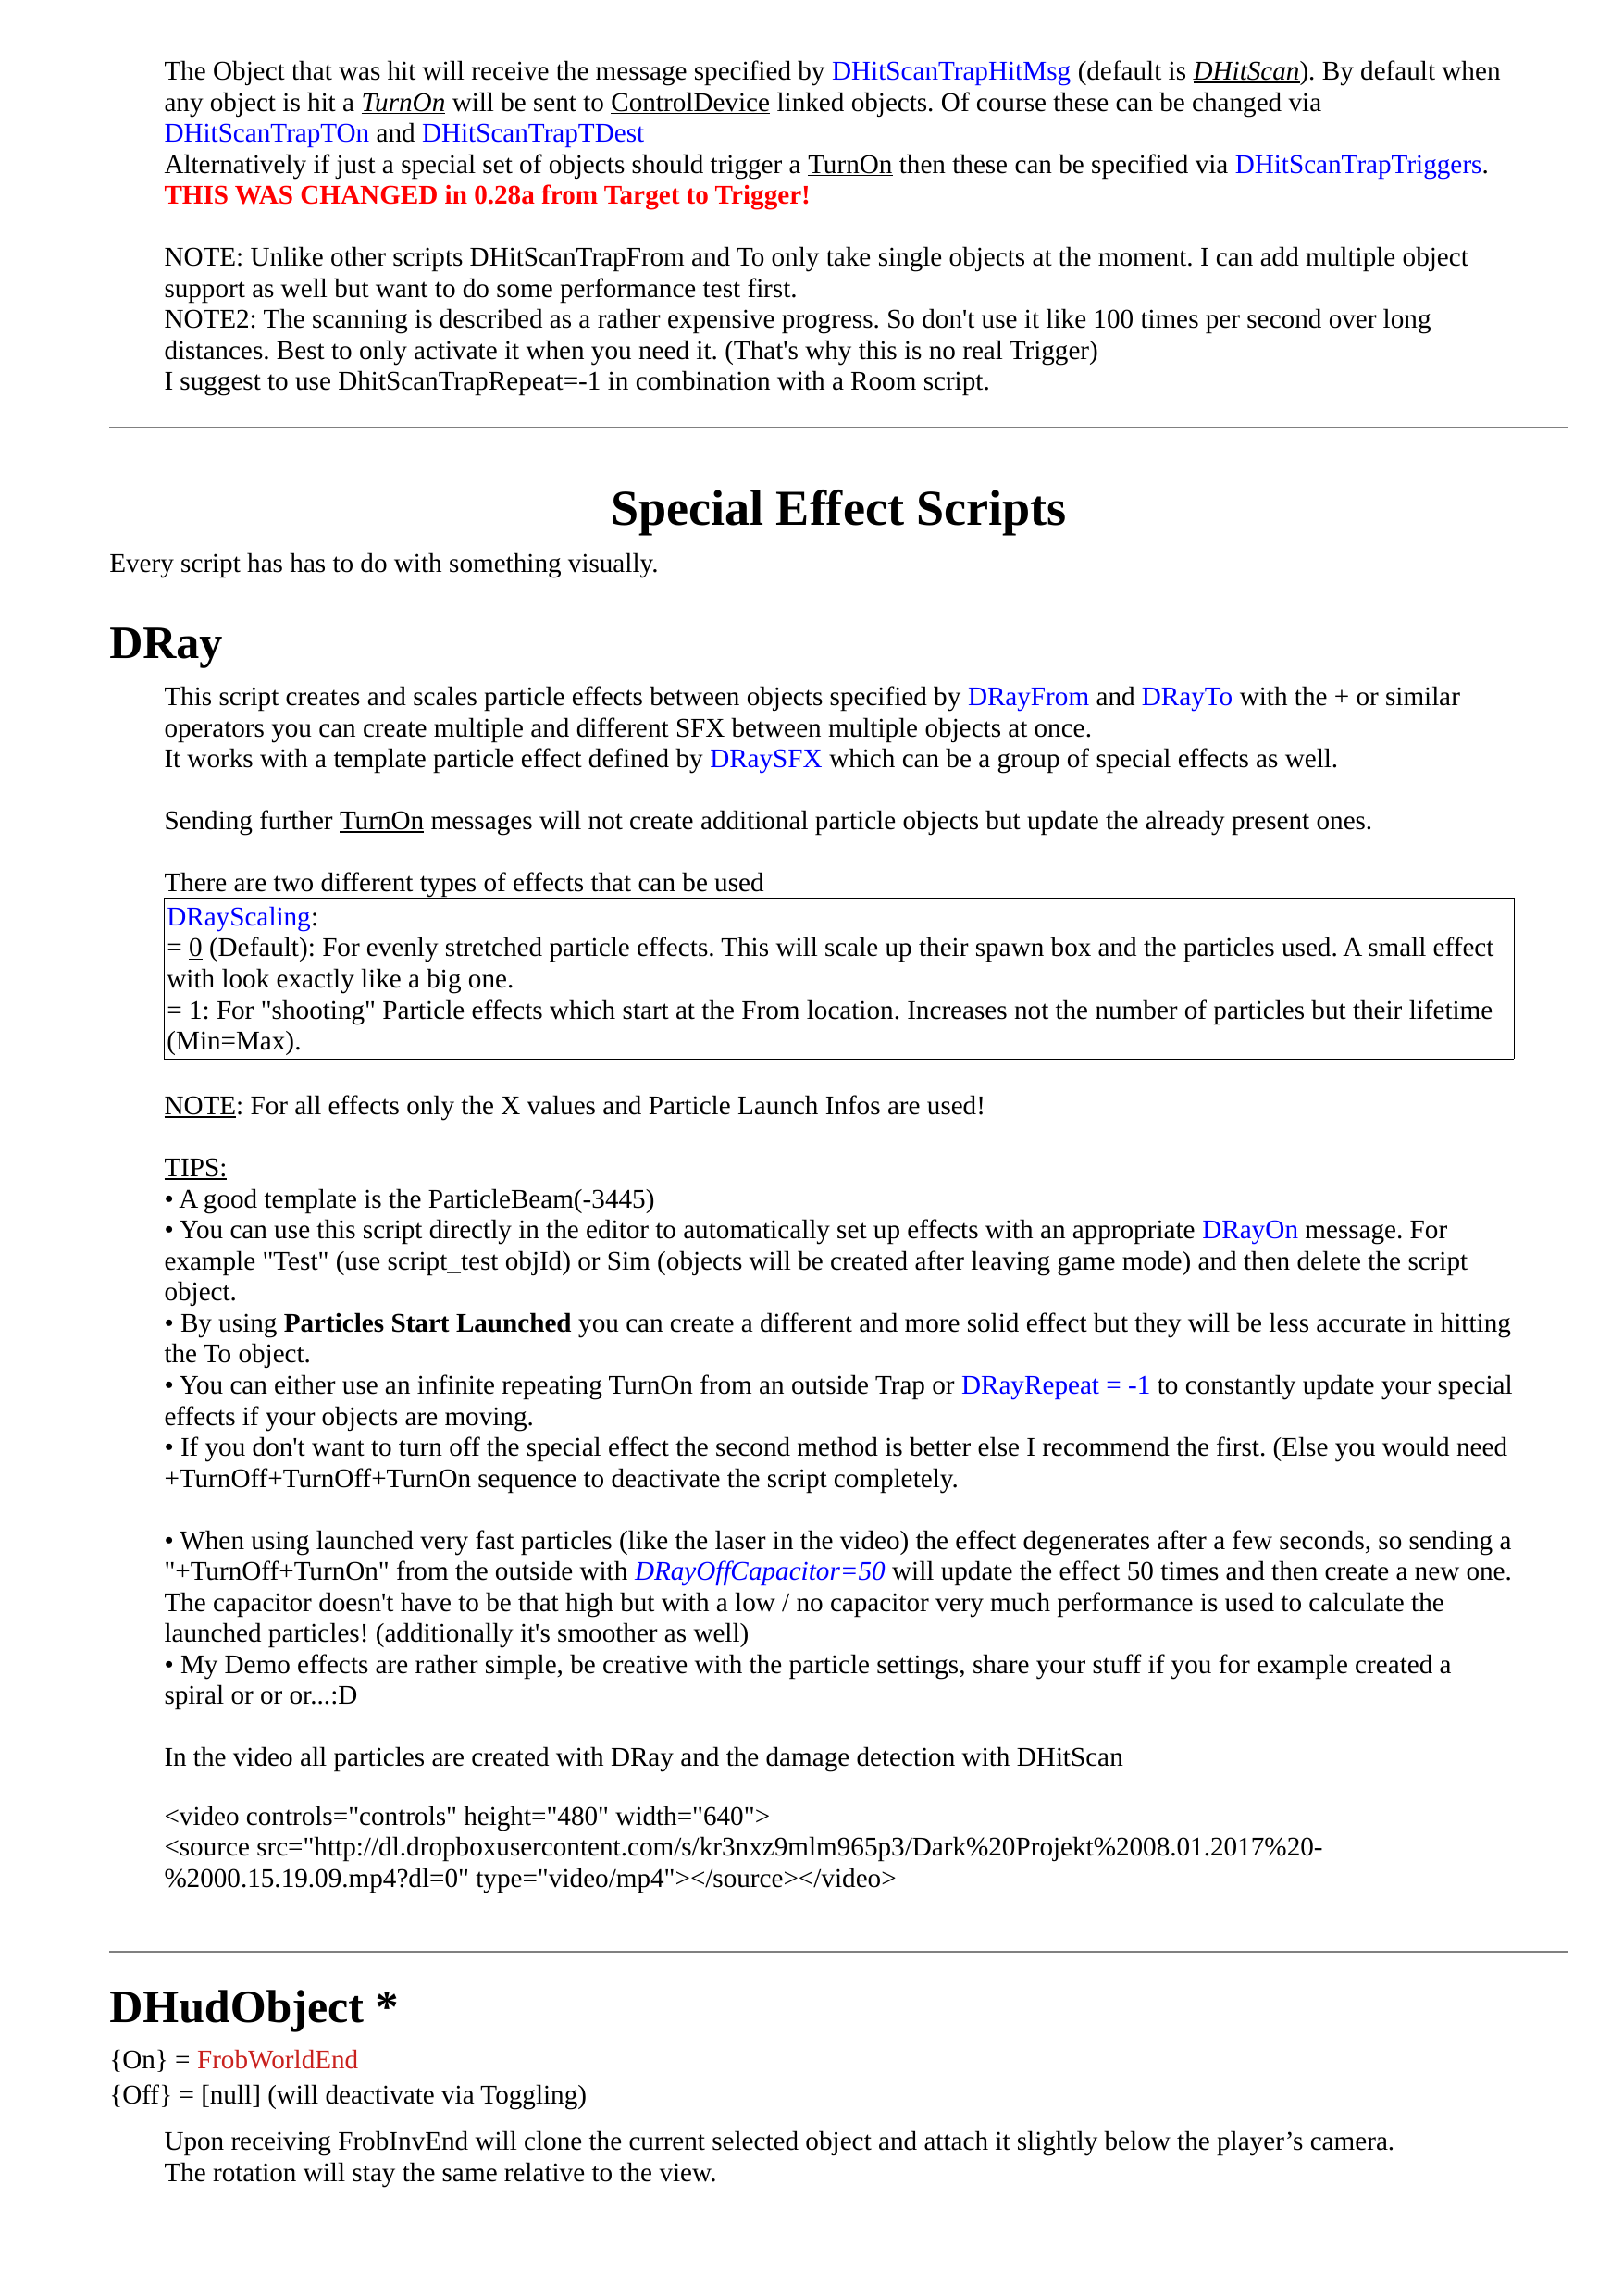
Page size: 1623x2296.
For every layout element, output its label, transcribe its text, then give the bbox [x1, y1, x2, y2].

text <video controls="controls" height="480" width="640"> <source src="http://dl.dropboxusercontent.com/s/kr3nxz9mlm965p3/Dark%20Projekt%2008.01.2017%20-%2000.15.19.09.mp4?dl=0" type="video/mp4"></source></video> [164, 1800, 1514, 1893]
text DRayScaling: = 0 (Default): For evenly stretched particle effects. This will scale up their spawn box and the particles used. A small effect with look exactly like a big one. = 1: For "shooting" Particle effects which start at the From location. Increases not the number of particles but their lifetime (Min=Max). [165, 899, 1514, 1059]
text Every script has has to do with something visually. [109, 547, 1568, 578]
subtitle Special Effect Scripts [109, 478, 1568, 536]
text This script creates and scales particle effects between objects specified by DRayFrom and DRayTo with the + or similar operators you can create multiple and different SFX between multiple objects at once. [164, 680, 1514, 742]
text The Object that was hit will receive the message specified by DHitScanTrapHitMsg (default is DHitScan). By default when any object is hit a TurnOn will be sent to ControlDevice linked objects. Of course these can be changed via DHitScanTrapTOn and DHitScanTrapTDest Alternatively if just a special set of objects should trigger a TurnOn then these can be specified via DHitScanTrapTriggers. THIS WAS CHANGED in 0.28a from Target to Trigger! NOTE: Unlike other scripts DHitScanTrapFrom and To only take single objects at the moment. I can add multiple object support as well but want to do some performance test first. NOTE2: The scanning is described as a rather expensive progress. So don't use it like 100 times per second over long distances. Best to only activate it when you need it. (That's why this is no real Trigger) [164, 55, 1514, 365]
text Upon receiving FrobInvEnd will clone the current selected object and attach it slightly below the player’s camera. The rotation will stay the same relative to the view. [164, 2126, 1514, 2188]
text {On} = FrobWorldEnd {Off} = [null] (will deactivate via Toggling) [109, 2043, 1568, 2110]
text NOTE: For all effects only the X values and Particle Launch Infos are used! [164, 1089, 1514, 1121]
subtitle DRay [109, 615, 1568, 669]
text In the video all particles are created with DRay and the damage detection with DHitScan [164, 1742, 1514, 1772]
text It works with a template particle effect defined by DRaySFX which can be a group of special effects as well. Sending further TurnOn messages will not create additional particle objects but update the already present ones. There are two different types of effects that can be used [164, 742, 1514, 898]
subtitle DHudObject * [109, 1979, 1568, 2032]
text TIPS: • A good template is the ParticleBeam(-3445) • You can use this script directly in the editor to automatically set up effects with an appropriate DRayOn message. For example "Test" (use script_test objId) or Sim (objects will be created after leaving game mode) and then delete the script object. • By using Particles Start Launched you can create a different and more solid effect but they will be less accurate in hitting the To object. • You can either use an infinite repeating TurnOn from an outside Trap or DRayRepeat = -1 to constantly update your special effects if your objects are moving. • If you don't want to turn off the special effect the second method is better else I recommend the first. (Else you would need +TurnOff+TurnOff+TurnOn sequence to deactivate the script completely. • When using launched very fast particles (like the laser in the video) the effect degenerates after a few seconds, so sending a "+TurnOff+TurnOn" from the outside with DRayOffCapacitor=50 will update the effect 50 times and then create a new one. The capacitor doesn't have to be that high but with a low / no capacitor very much performance is used to calculate the launched particles! (additionally it's smoother as well) • My Demo effects are rather simple, be creative with the particle settings, share your stuff if you for example created a spiral or or or...:D [164, 1121, 1514, 1710]
text I suggest to use DhitScanTrapRepeat=-1 in combination with a Room script. [164, 365, 1514, 396]
